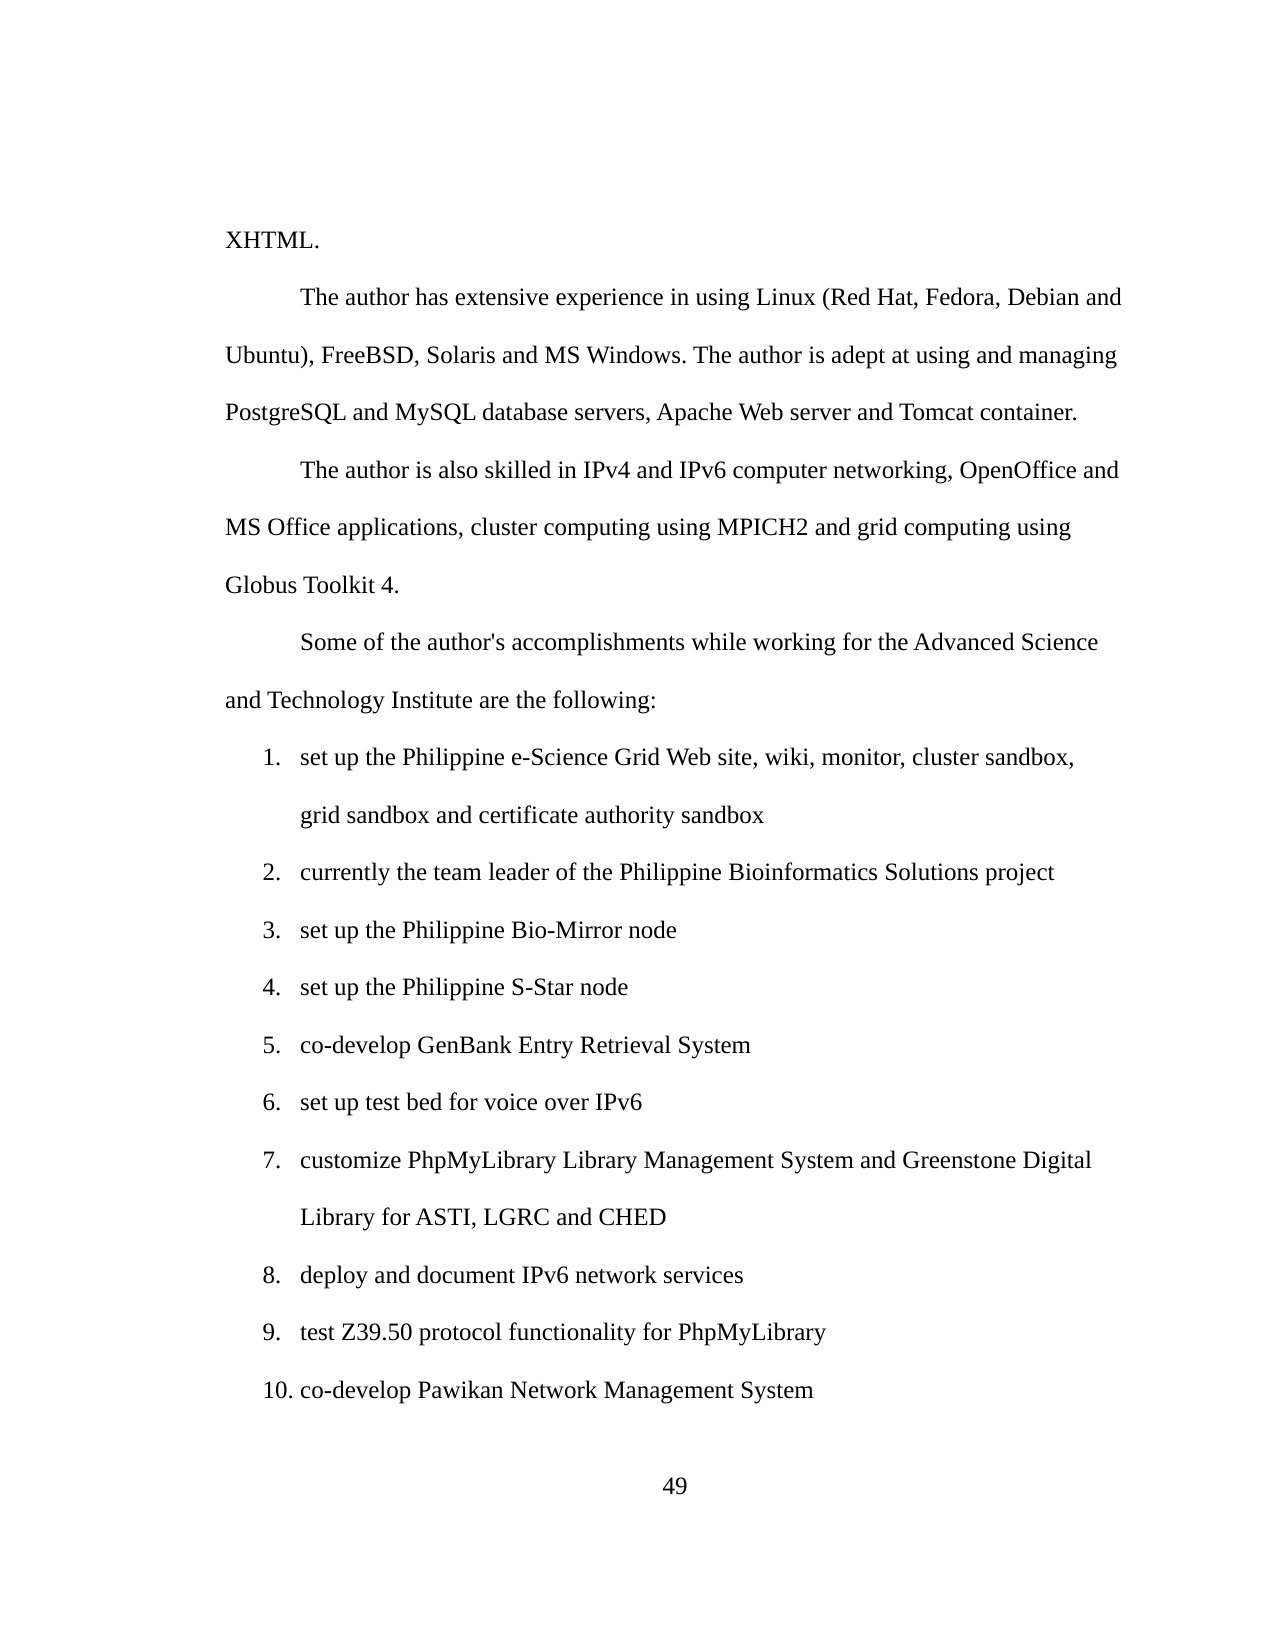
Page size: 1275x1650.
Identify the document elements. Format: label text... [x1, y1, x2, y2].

list test Z39.50 protocol functionality for PhpMyLibrary [262, 1317, 1125, 1346]
list deploy and document IPv6 network services [262, 1260, 1125, 1289]
list customize PhpMyLibrary Library Management System and Greenstone Digital Library for ASTI, LGRC and CHED [262, 1145, 1125, 1231]
list set up the Philippine S-Star node [262, 972, 1125, 1001]
list co-develop GenBank Entry Retrieval System [262, 1030, 1125, 1059]
text The author has extensive experience in using Linux (Red Hat, Fedora, Debian and Ubuntu), FreeBSD, Solaris and MS Windows. The author is adept at using and managing PostgreSQL and MySQL database servers, Apache Web server and Tomcat container. [225, 282, 1125, 426]
list currently the team leader of the Philippine Bioinformatics Solutions project [262, 857, 1125, 886]
text The author is also skilled in IPv4 and IPv6 computer networking, OpenOffice and MS Office applications, cluster computing using MPICH2 and grid computing using Globus Toolkit 4. [225, 455, 1125, 599]
list co-develop Pawikan Network Management System [262, 1375, 1125, 1404]
list set up the Philippine Bio-Mirror node [262, 915, 1125, 944]
list set up the Philippine e-Science Grid Web site, wiki, monitor, cluster sandbox, grid sandbox and certificate authority sandbox [262, 742, 1125, 829]
text Some of the author's accomplishments while working for the Advanced Science and Technology Institute are the following: [225, 627, 1125, 714]
text XHTML. [225, 225, 1125, 254]
list set up test bed for voice over IPv6 [262, 1087, 1125, 1116]
